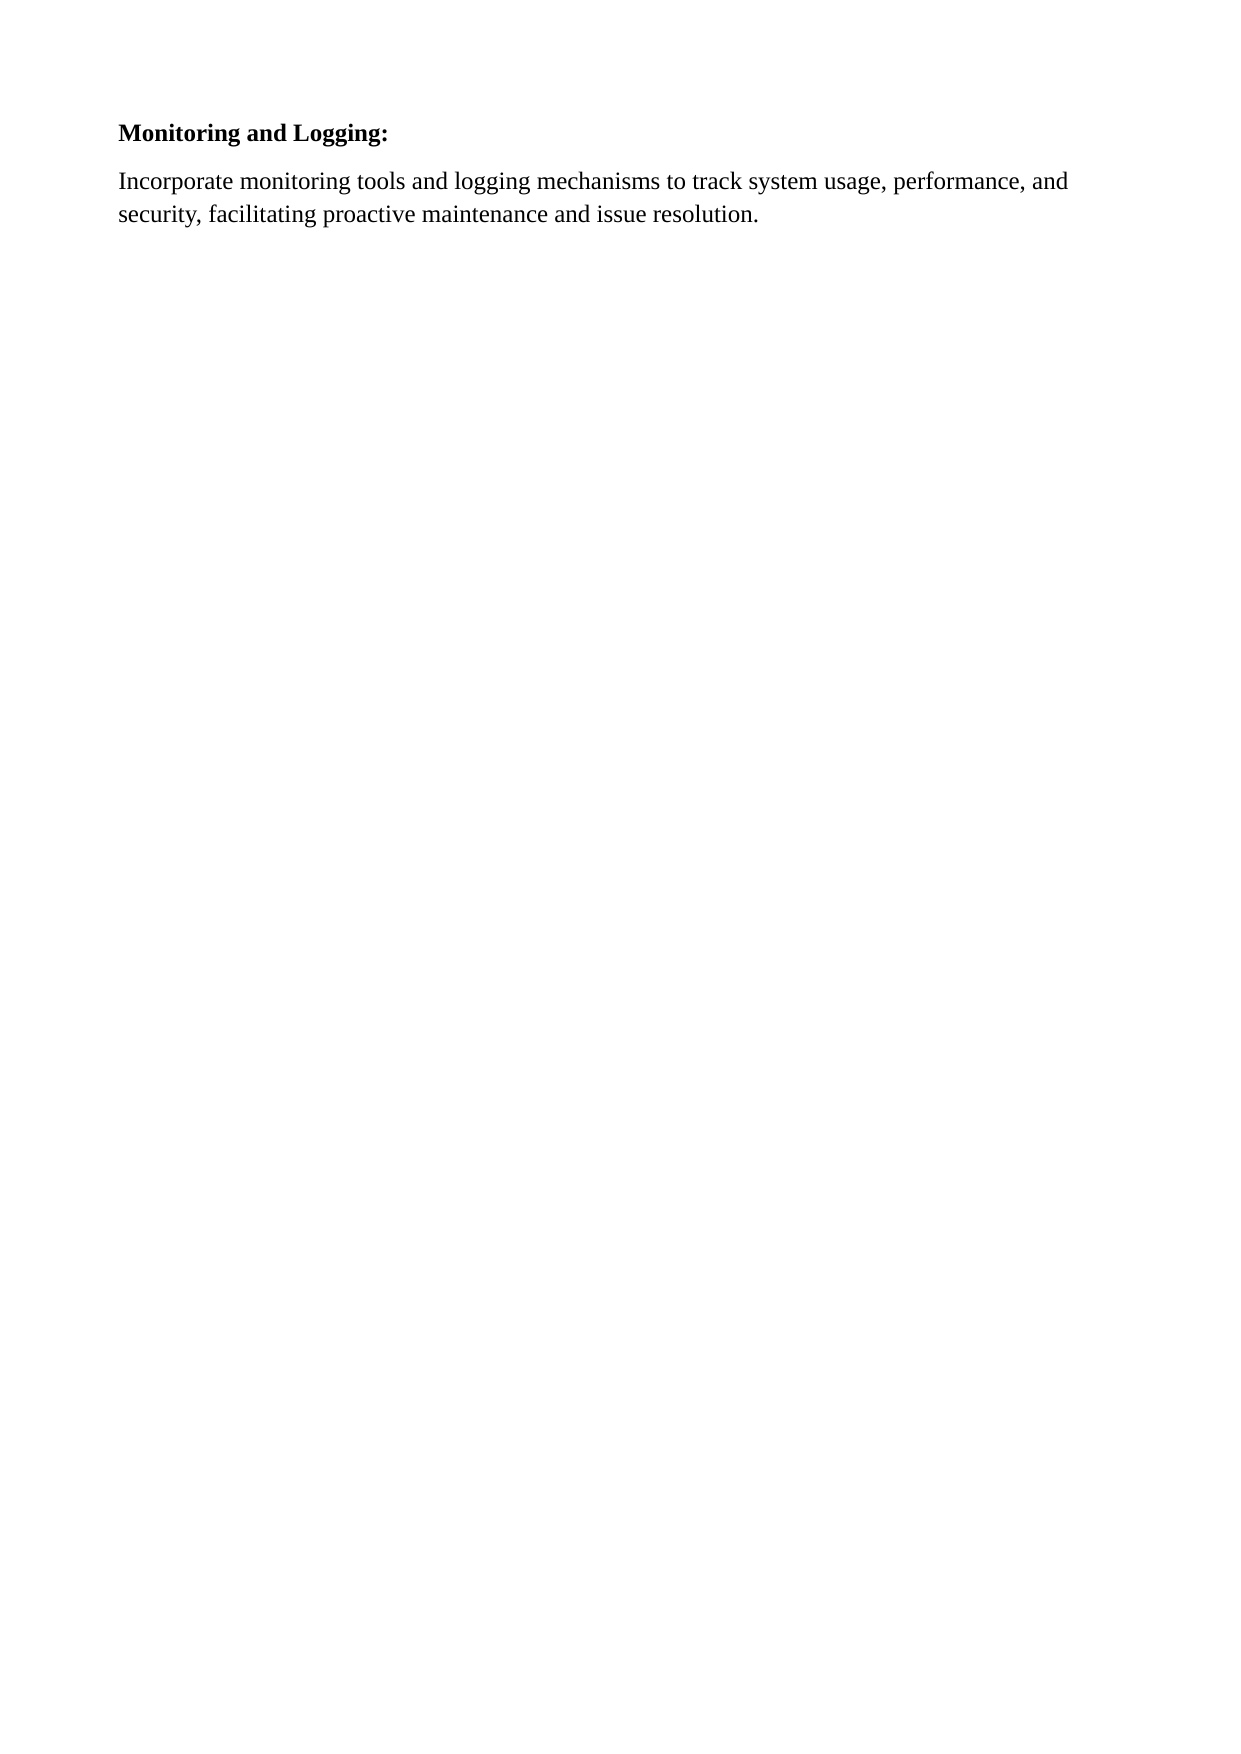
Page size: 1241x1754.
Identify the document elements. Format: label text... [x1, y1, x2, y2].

text Incorporate monitoring tools and logging mechanisms to track system usage, performance, and security, facilitating proactive maintenance and issue resolution. [118, 166, 1122, 227]
text Monitoring and Logging: [118, 118, 1122, 147]
